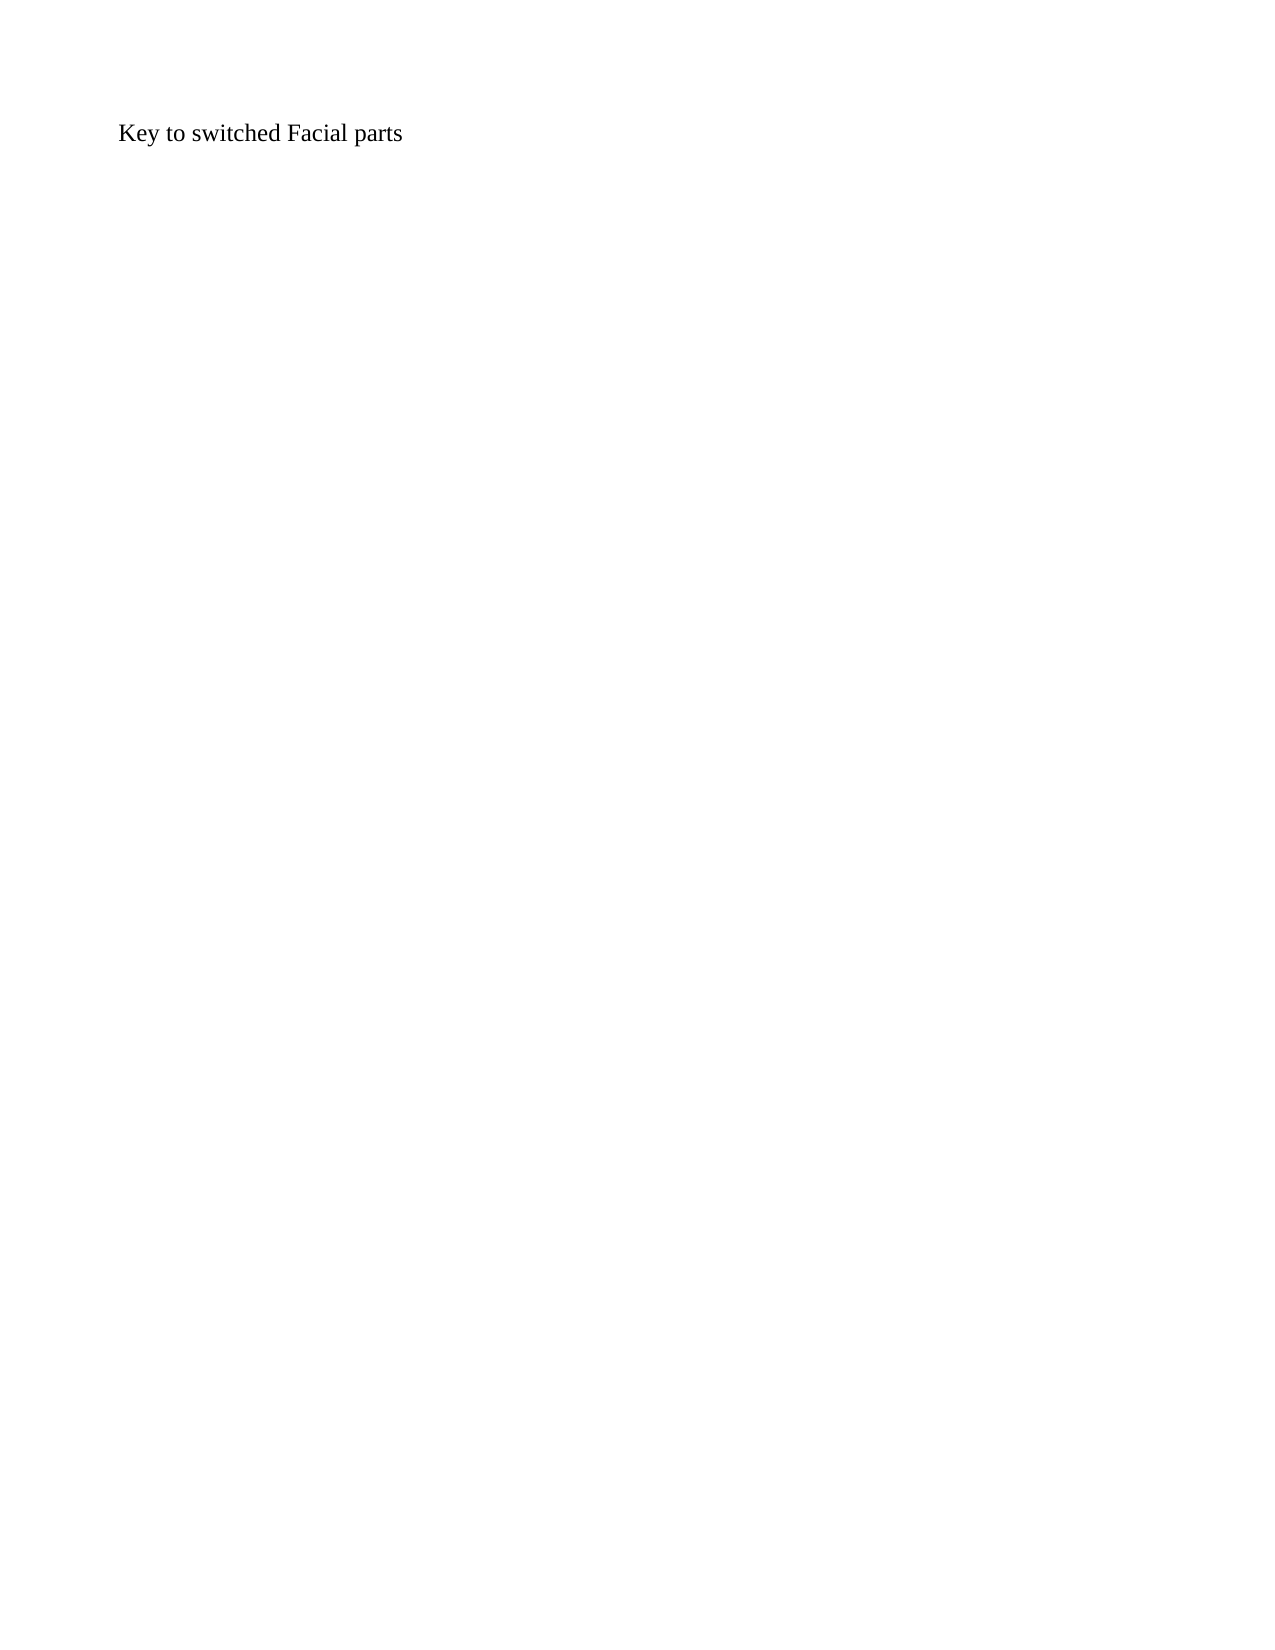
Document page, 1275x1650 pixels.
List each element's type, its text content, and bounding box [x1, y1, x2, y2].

text Key to switched Facial parts [118, 118, 1157, 147]
